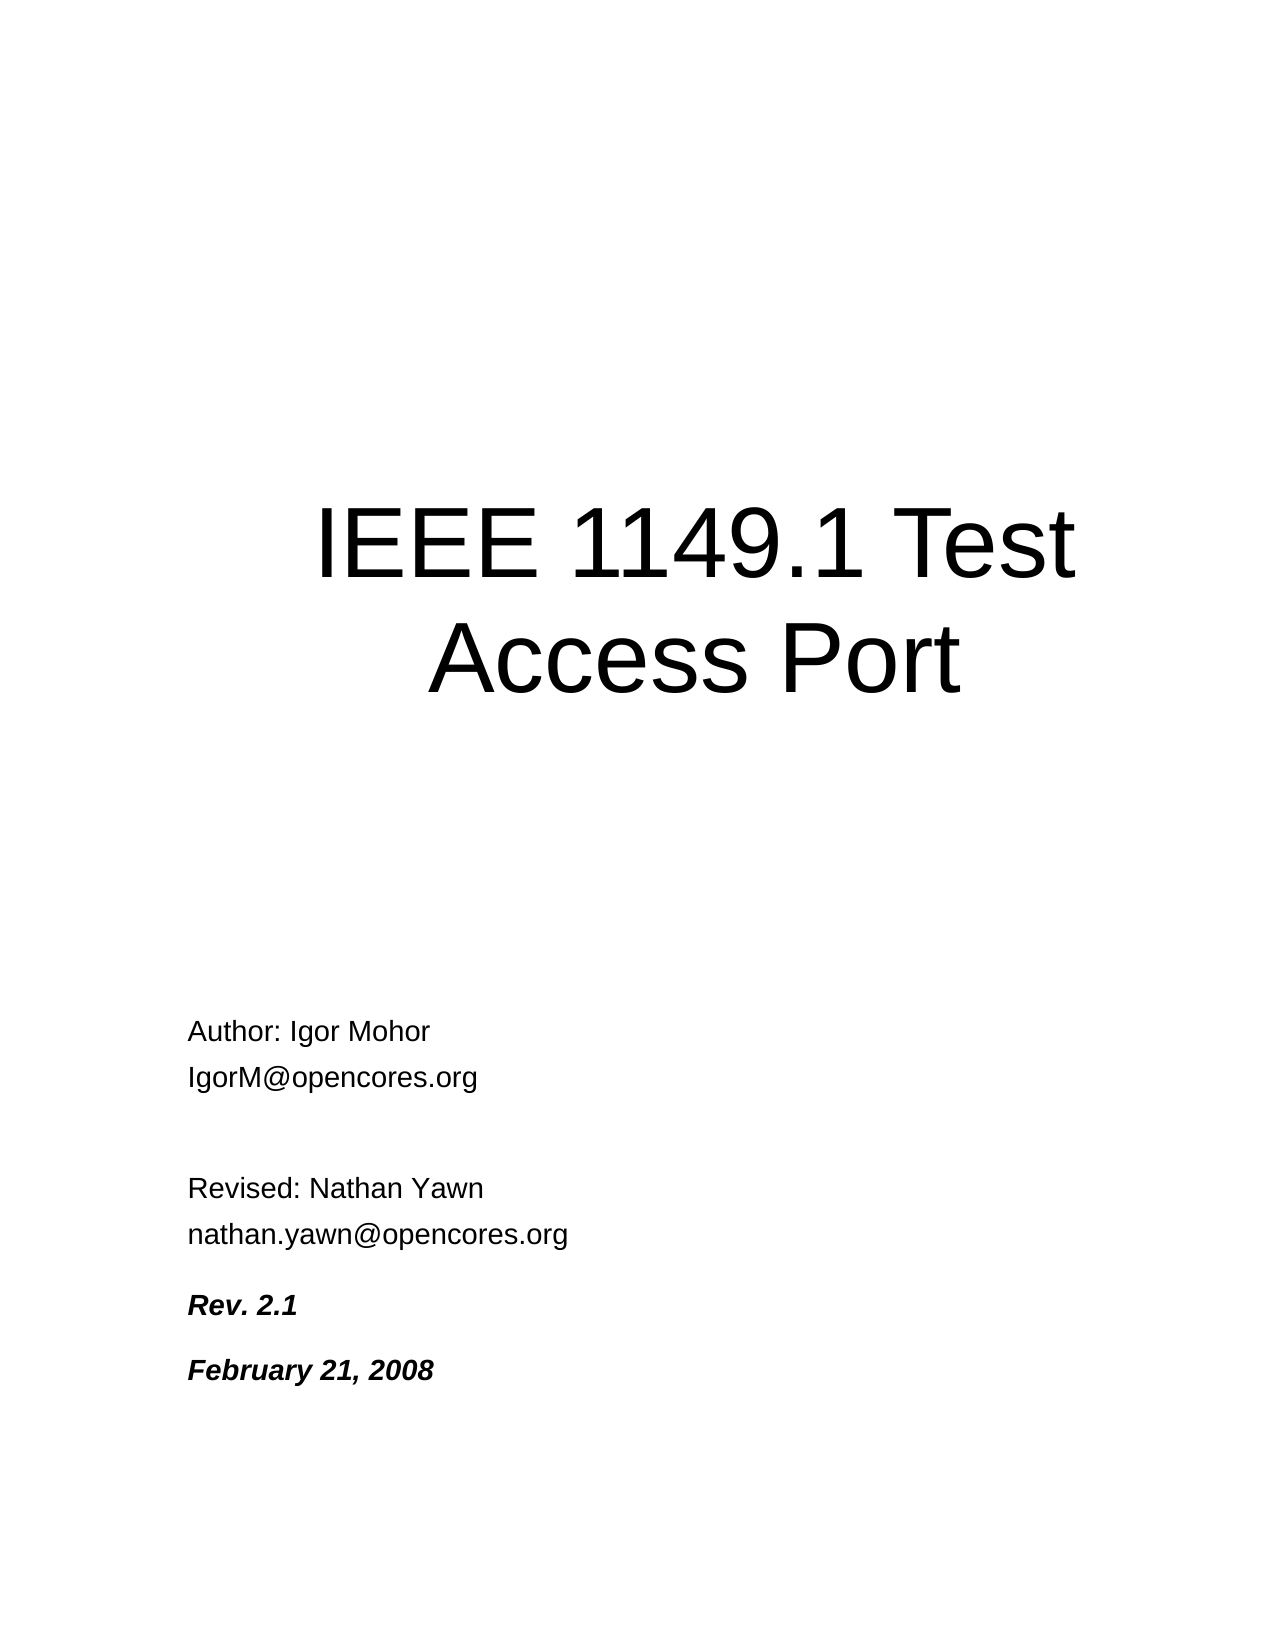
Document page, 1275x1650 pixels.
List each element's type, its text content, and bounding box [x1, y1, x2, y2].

text nathan.yawn@opencores.org [187, 1217, 1201, 1250]
title IEEE 1149.1 Test Access Port [187, 484, 1201, 714]
text IgorM@opencores.org [187, 1060, 1201, 1093]
text Revised: Nathan Yawn [187, 1171, 1201, 1204]
text Author: Igor Mohor [187, 1014, 1201, 1047]
subtitle Rev. 2.1 [187, 1288, 1201, 1321]
subtitle February 21, 2008 [187, 1352, 1201, 1386]
